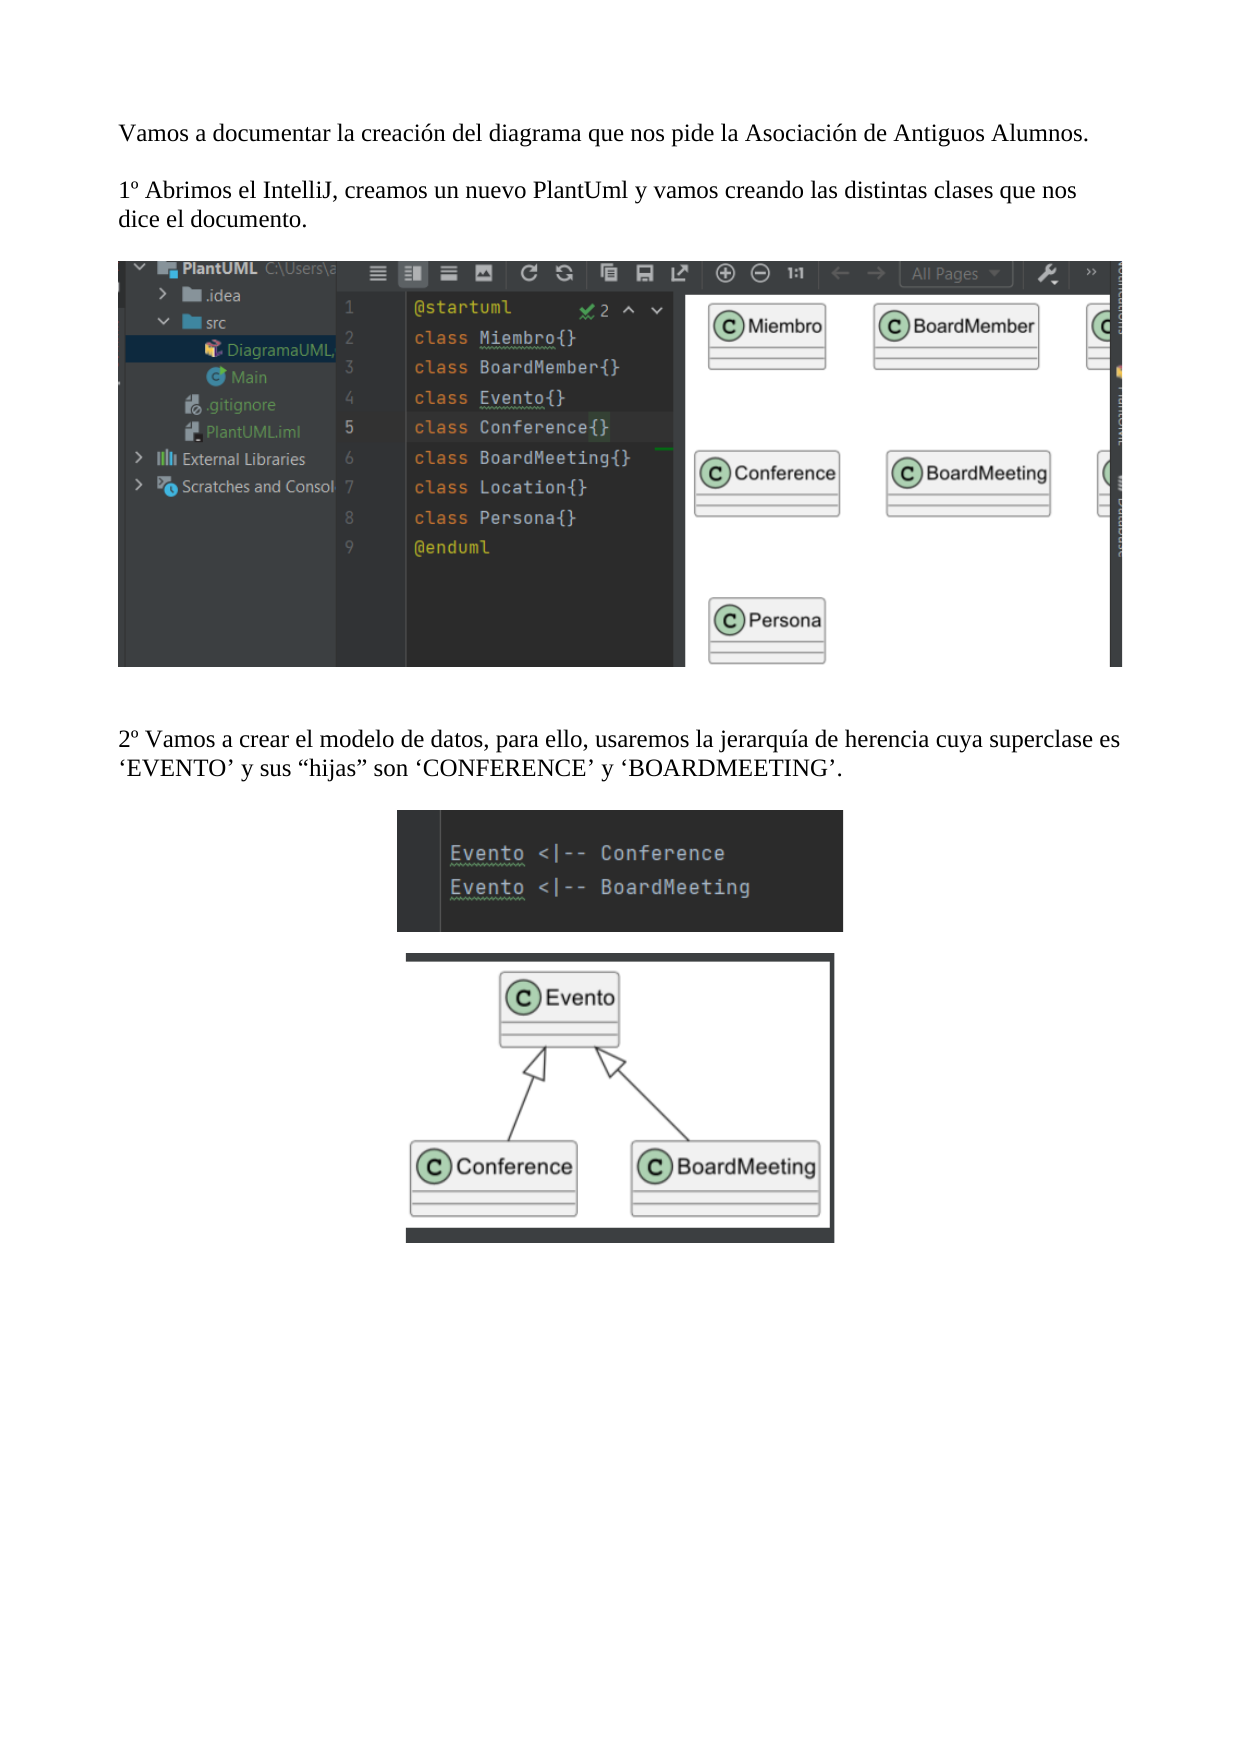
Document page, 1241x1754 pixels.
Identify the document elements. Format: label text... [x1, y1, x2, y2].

text Vamos a documentar la creación del diagrama que nos pide la Asociación de Antiguos Alumnos. [118, 118, 1122, 147]
picture [118, 261, 1123, 667]
text 1º Abrimos el IntelliJ, creamos un nuevo PlantUml y vamos creando las distintas clases que nos dice el documento. [118, 176, 1122, 233]
picture [405, 953, 835, 1243]
text 2º Vamos a crear el modelo de datos, para ello, usaremos la jerarquía de herencia cuya superclase es ‘EVENTO’ y sus “hijas” son ‘CONFERENCE’ y ‘BOARDMEETING’. [118, 724, 1122, 781]
picture [397, 810, 844, 932]
